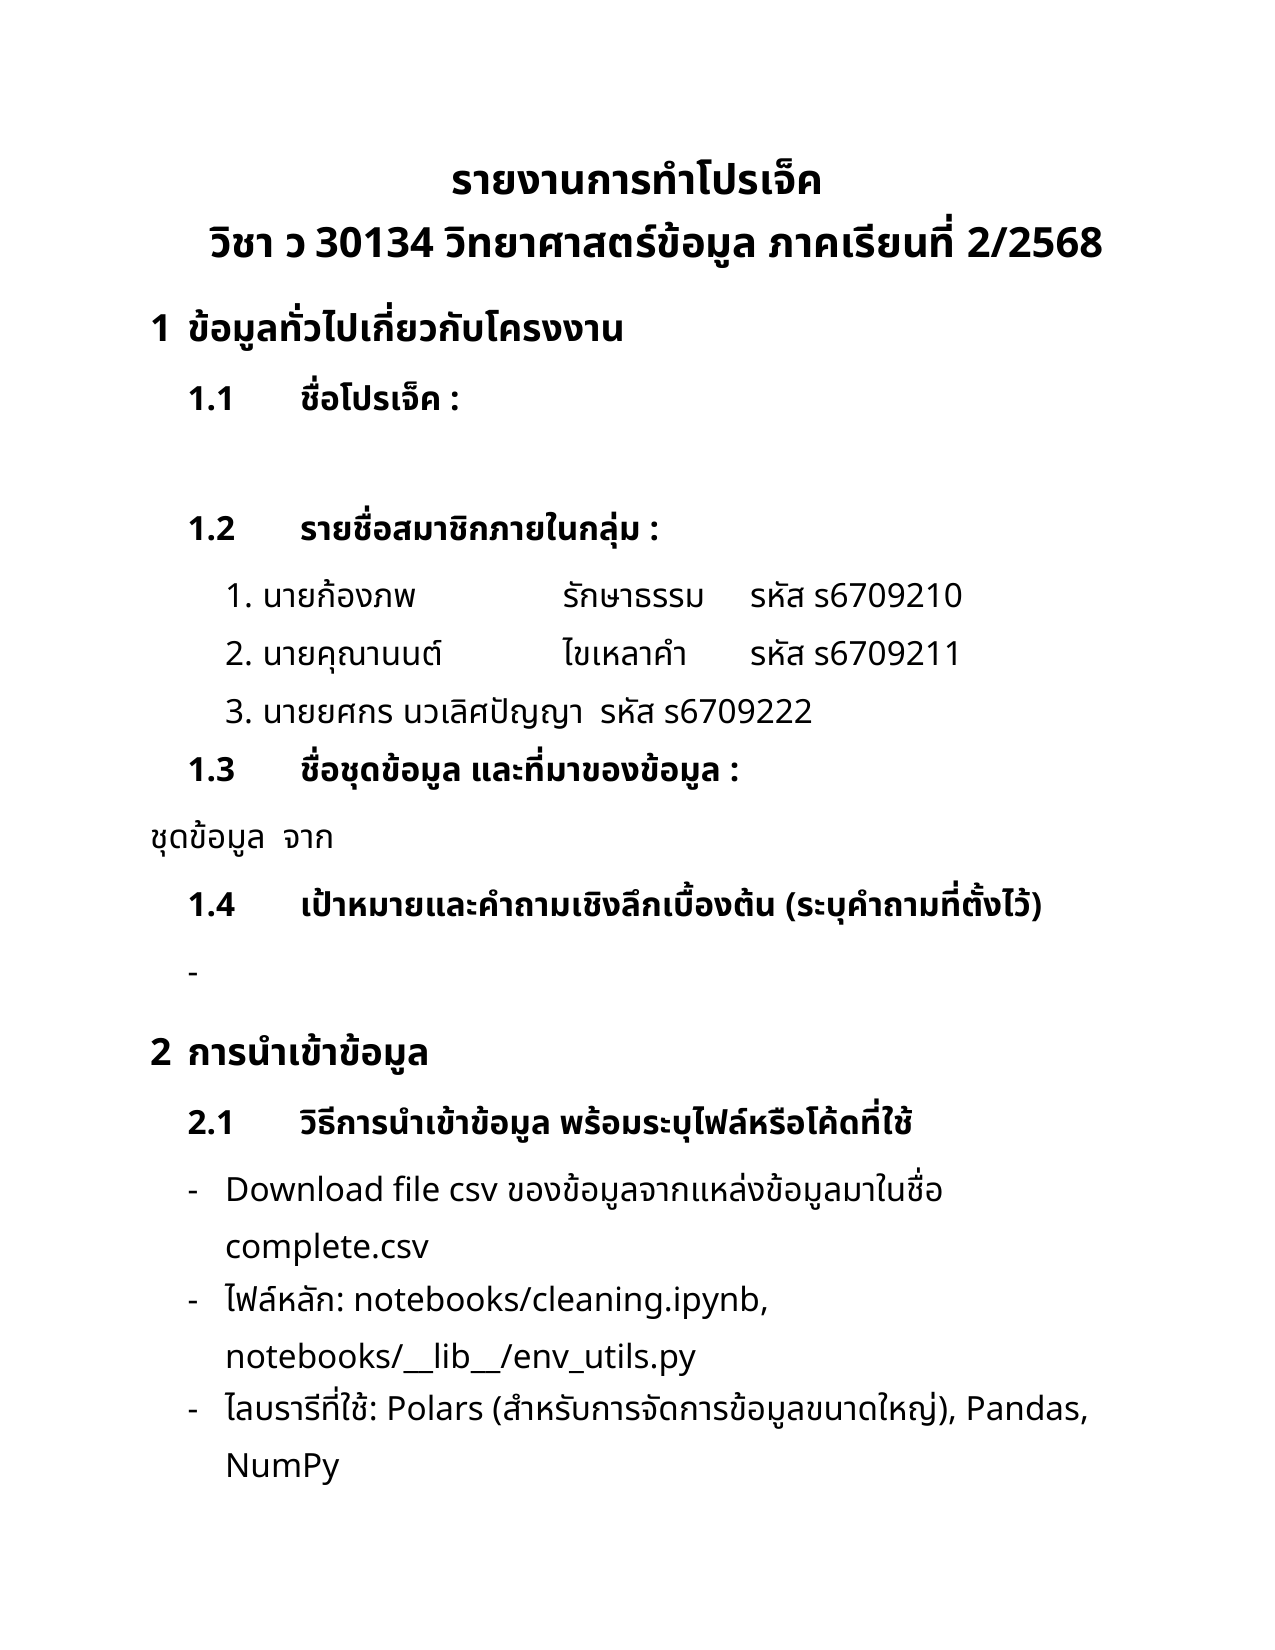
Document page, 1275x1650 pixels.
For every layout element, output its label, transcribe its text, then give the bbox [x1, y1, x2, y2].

subtitle เป้าหมายและคำถามเชิงลึกเบื้องต้น (ระบุคำถามที่ตั้งไว้) [187, 880, 1125, 931]
list ไฟล์หลัก: notebooks/cleaning.ipynb, notebooks/__lib__/env_utils.py [187, 1275, 1125, 1378]
subtitle ชื่อชุดข้อมูล และที่มาของข้อมูล : [187, 746, 1125, 797]
text ชุดข้อมูล จาก [150, 813, 1125, 864]
list นายยศกร นวเลิศปัญญา รหัส s6709222 [225, 688, 1125, 738]
list Download file csv ของข้อมูลจากแหล่งข้อมูลมาในชื่อ complete.csv [187, 1166, 1125, 1268]
list ไลบรารีที่ใช้: Polars (สำหรับการจัดการข้อมูลขนาดใหญ่), Pandas, NumPy [187, 1385, 1125, 1488]
subtitle ข้อมูลทั่วไปเกี่ยวกับโครงงาน [150, 301, 1125, 358]
list นายคุณานนต์ ไขเหลาคำ รหัส s6709211 [225, 630, 1125, 680]
list นายก้องภพ รักษาธรรม รหัส s6709210 [225, 572, 1125, 622]
subtitle รายชื่อสมาชิกภายในกลุ่ม : [187, 504, 1125, 555]
text รายงานการทำโปรเจ็ค วิชา ว30134 วิทยาศาสตร์ข้อมูล ภาคเรียนที่ 2/2568 [150, 150, 1125, 276]
subtitle ชื่อโปรเจ็ค : [187, 375, 1125, 426]
subtitle วิธีการนำเข้าข้อมูล พร้อมระบุไฟล์หรือโค้ดที่ใช้ [187, 1098, 1125, 1149]
subtitle การนำเข้าข้อมูล [150, 1025, 1125, 1082]
